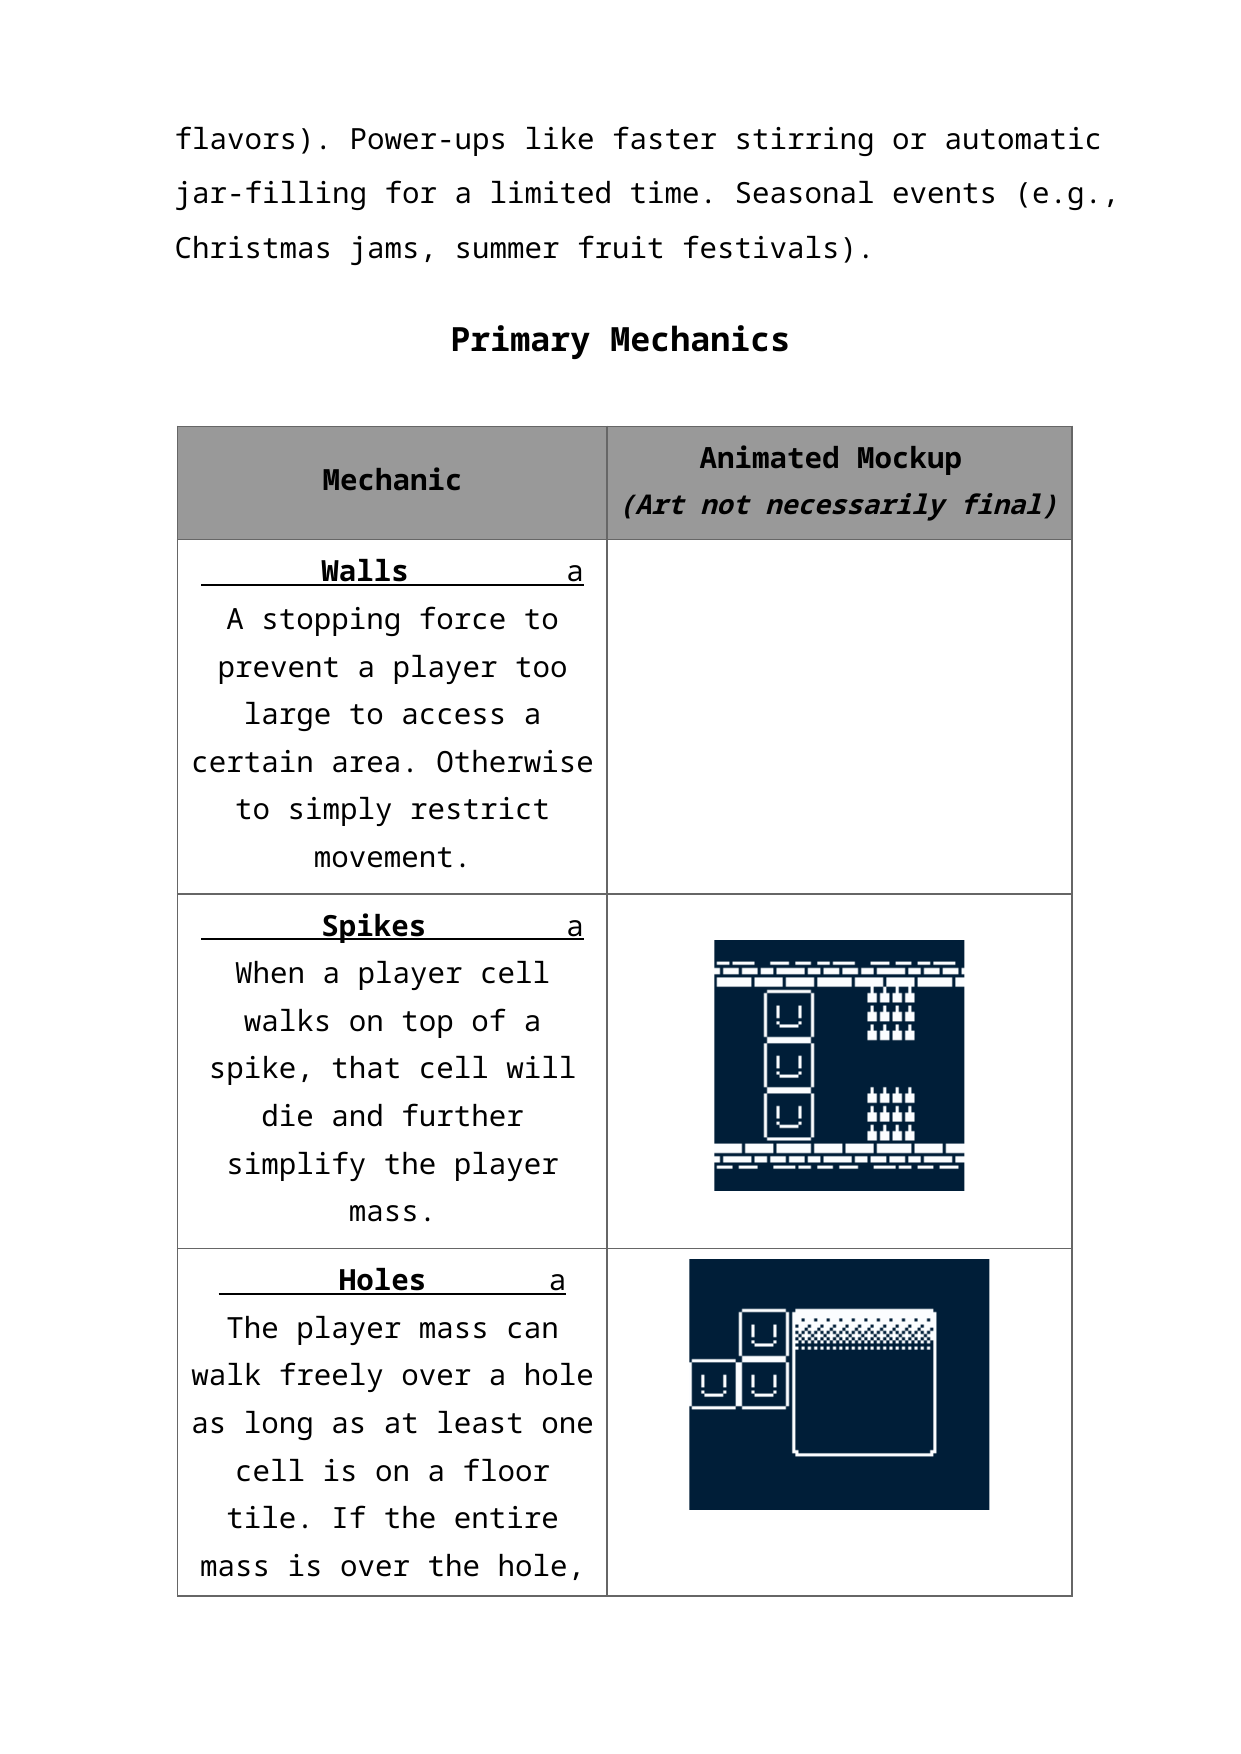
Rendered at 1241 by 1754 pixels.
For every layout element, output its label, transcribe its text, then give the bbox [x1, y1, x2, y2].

table_cell Spikes a When a player cell walks on top of a spike, that cell will die and further simplify the player mass. [178, 895, 606, 1247]
table_header Animated Mockup (Art not necessarily final) [608, 427, 1071, 539]
table_header Mechanic [178, 427, 606, 539]
table_cell [608, 540, 1071, 893]
table_cell [608, 895, 1071, 1247]
table_cell Walls a A stopping force to prevent a player too large to access a certain area. Otherwise to simply restrict movement. [178, 540, 606, 893]
picture [714, 940, 965, 1191]
picture [689, 1259, 990, 1510]
table_cell [608, 1249, 1071, 1595]
table_cell Holes a The player mass can walk freely over a hole as long as at least one cell is on a floor tile. If the entire mass is over the hole, [178, 1249, 606, 1595]
text flavors). Power-ups like faster stirring or automatic jar-filling for a limited time. Seasonal events (e.g., Christmas jams, summer fruit festivals). [174, 118, 1122, 267]
subtitle Primary Mechanics [118, 316, 1122, 361]
